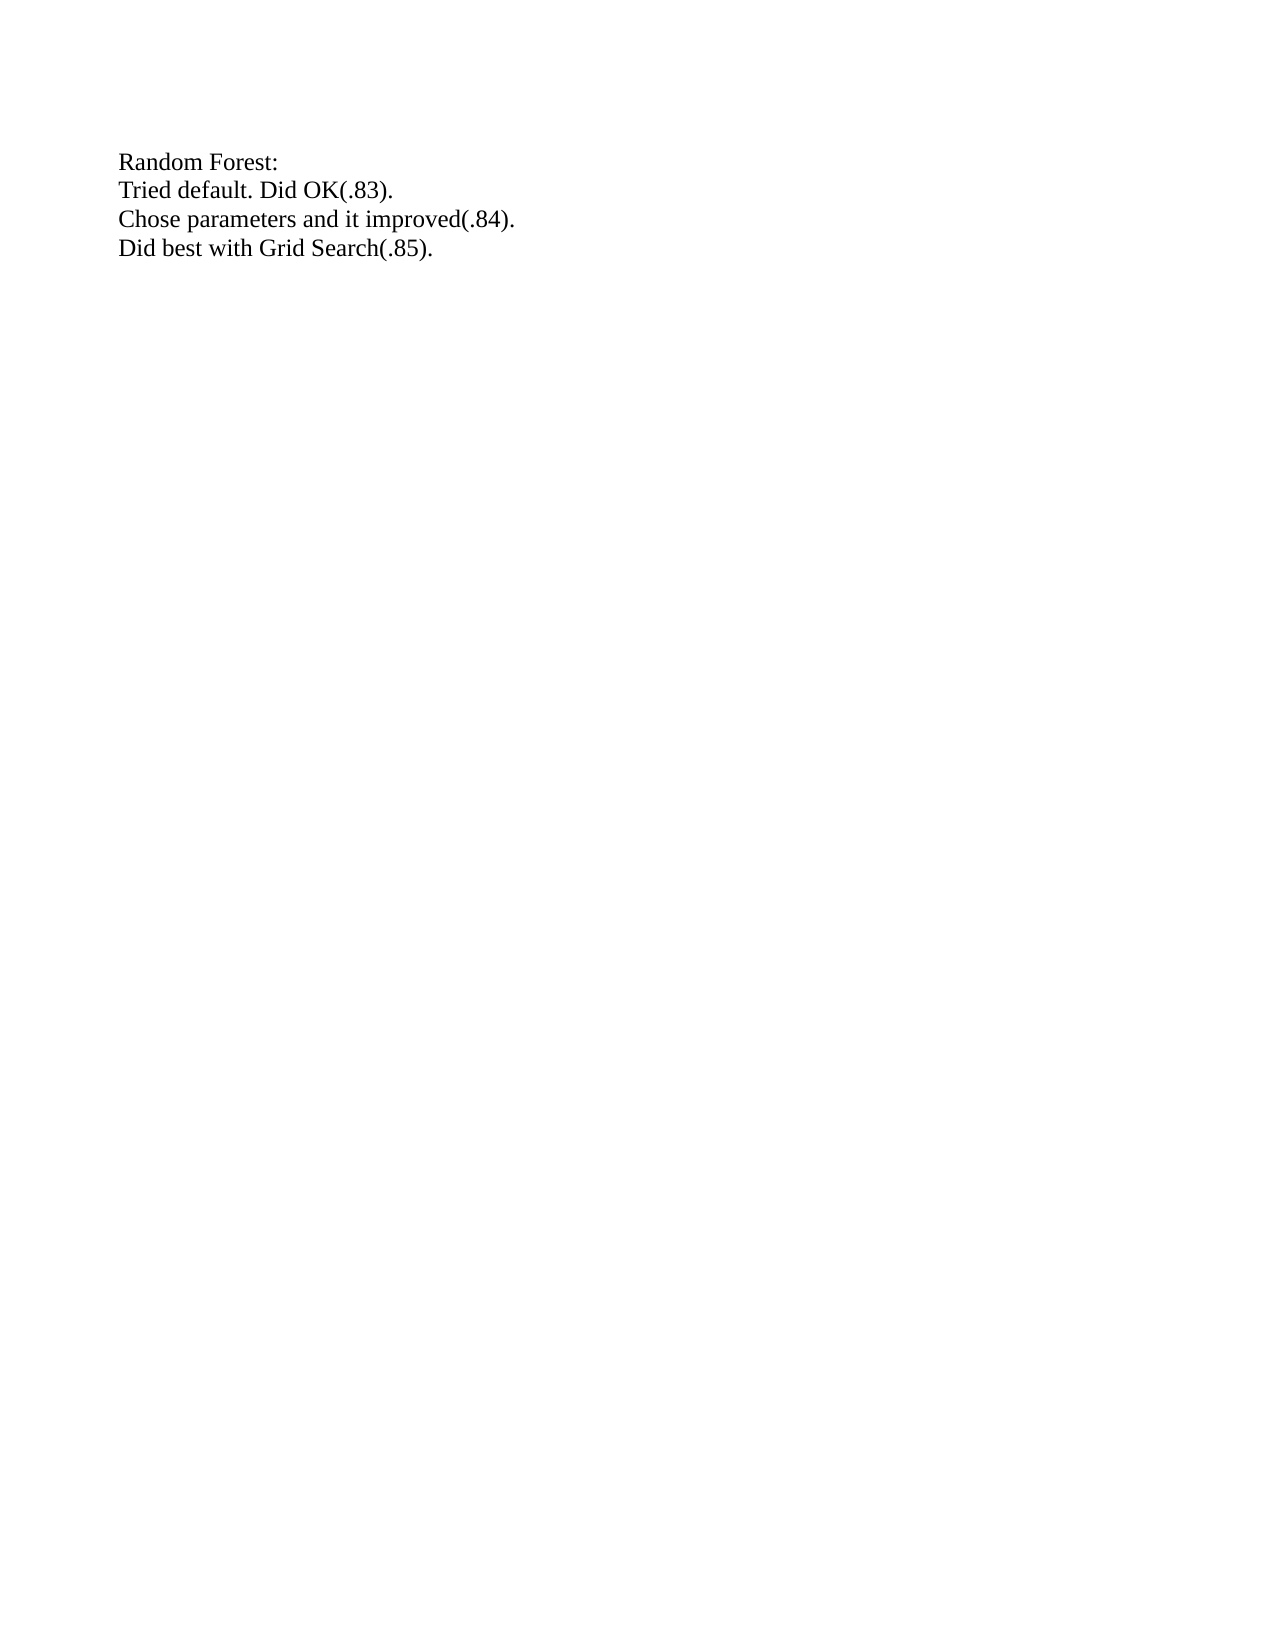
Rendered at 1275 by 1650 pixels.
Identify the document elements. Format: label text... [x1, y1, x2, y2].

text Random Forest: [118, 147, 1157, 176]
text Chose parameters and it improved(.84). [118, 204, 1157, 233]
text Did best with Grid Search(.85). [118, 233, 1157, 262]
text Tried default. Did OK(.83). [118, 176, 1157, 204]
